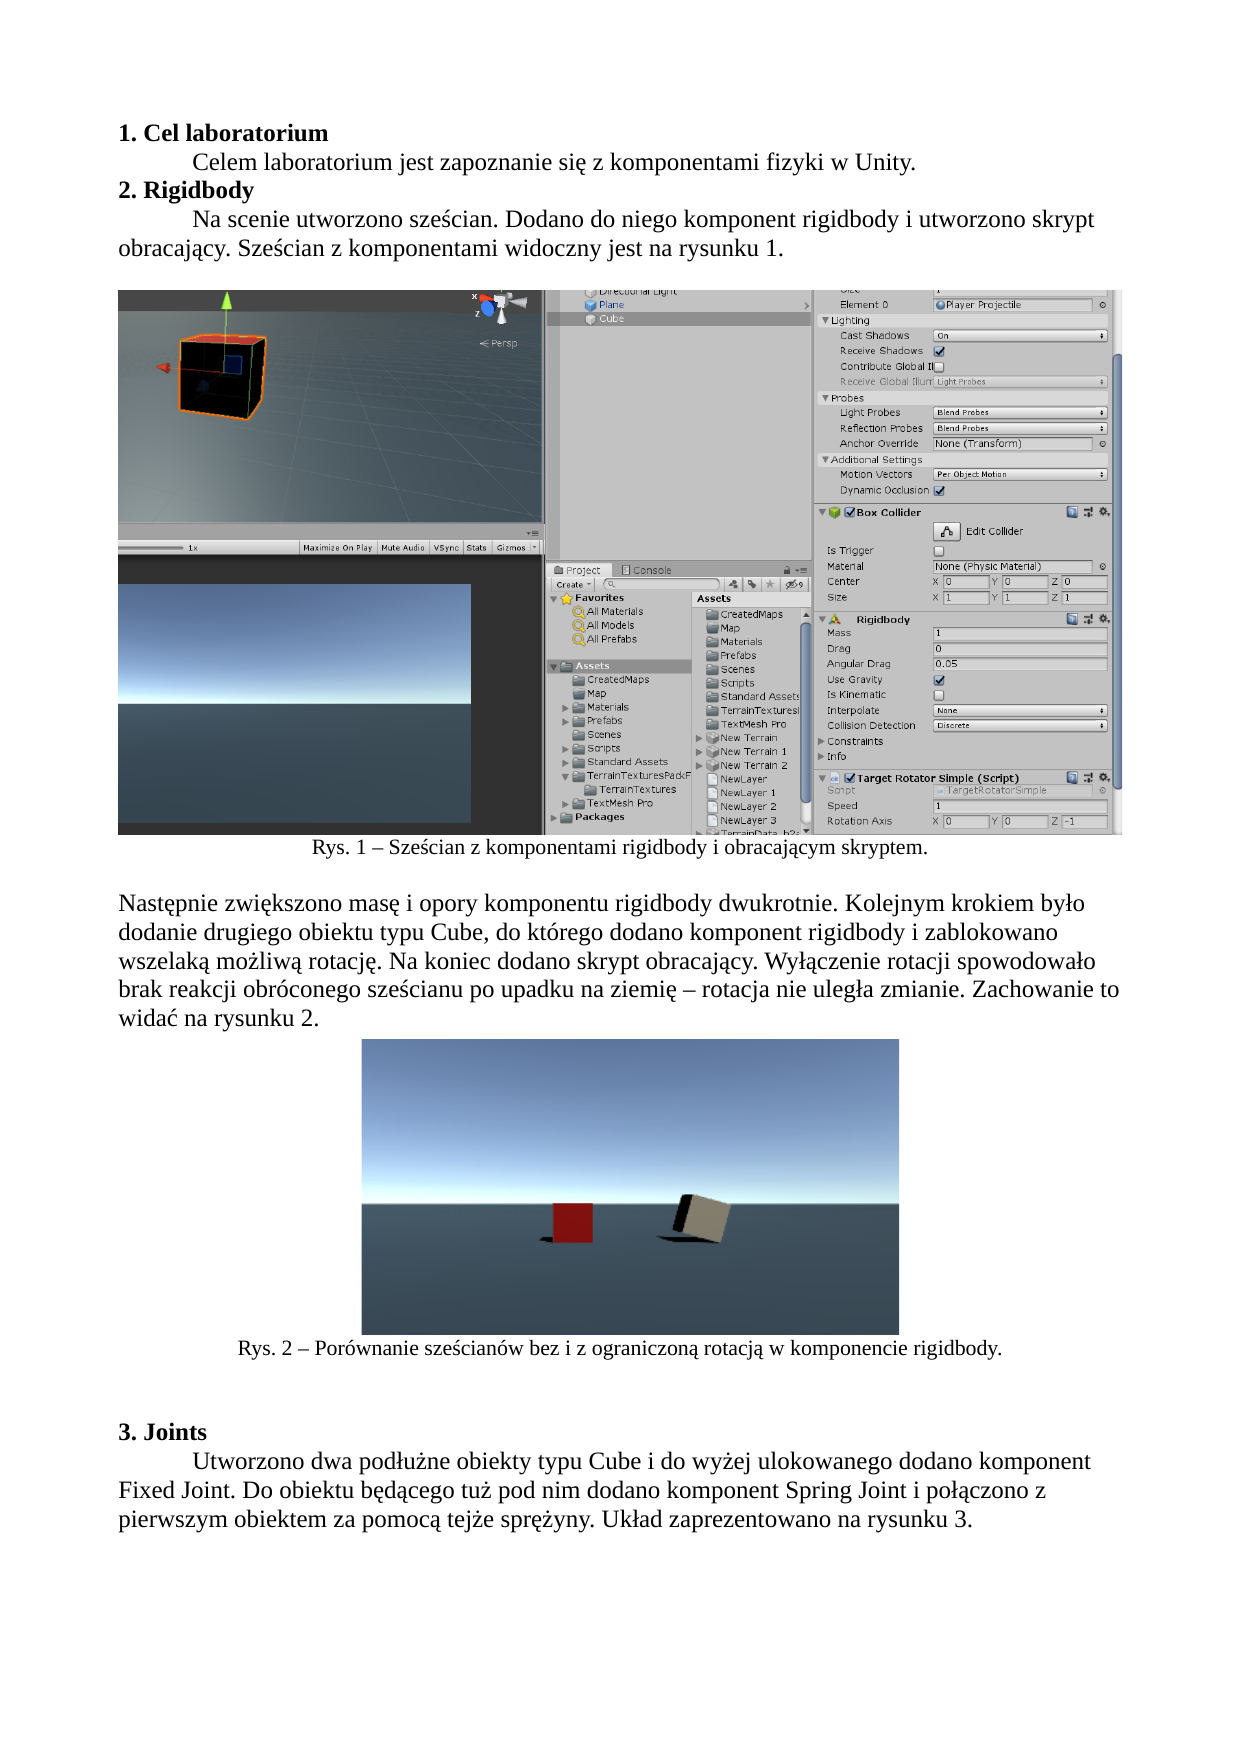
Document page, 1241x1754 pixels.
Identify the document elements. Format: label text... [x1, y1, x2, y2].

text 3. Joints [118, 1417, 1122, 1446]
text 2. Rigidbody [118, 176, 1122, 204]
text Następnie zwiększono masę i opory komponentu rigidbody dwukrotnie. Kolejnym krokiem było dodanie drugiego obiektu typu Cube, do którego dodano komponent rigidbody i zablokowano wszelaką możliwą rotację. Na koniec dodano skrypt obracający. Wyłączenie rotacji spowodowało brak reakcji obróconego sześcianu po upadku na ziemię – rotacja nie uległa zmianie. Zachowanie to widać na rysunku 2. [118, 888, 1122, 1032]
picture [118, 290, 1123, 835]
text Celem laboratorium jest zapoznanie się z komponentami fizyki w Unity. [118, 147, 1122, 176]
text Utworzono dwa podłużne obiekty typu Cube i do wyżej ulokowanego dodano komponent Fixed Joint. Do obiektu będącego tuż pod nim dodano komponent Spring Joint i połączono z pierwszym obiektem za pomocą tejże sprężyny. Układ zaprezentowano na rysunku 3. [118, 1446, 1122, 1532]
text Rys. 1 – Sześcian z komponentami rigidbody i obracającym skryptem. [118, 835, 1122, 859]
text 1. Cel laboratorium [118, 118, 1122, 147]
text Rys. 2 – Porównanie sześcianów bez i z ograniczoną rotacją w komponencie rigidbody. [118, 1032, 1122, 1360]
text Na scenie utworzono sześcian. Dodano do niego komponent rigidbody i utworzono skrypt obracający. Sześcian z komponentami widoczny jest na rysunku 1. [118, 204, 1122, 262]
picture [361, 1039, 900, 1335]
